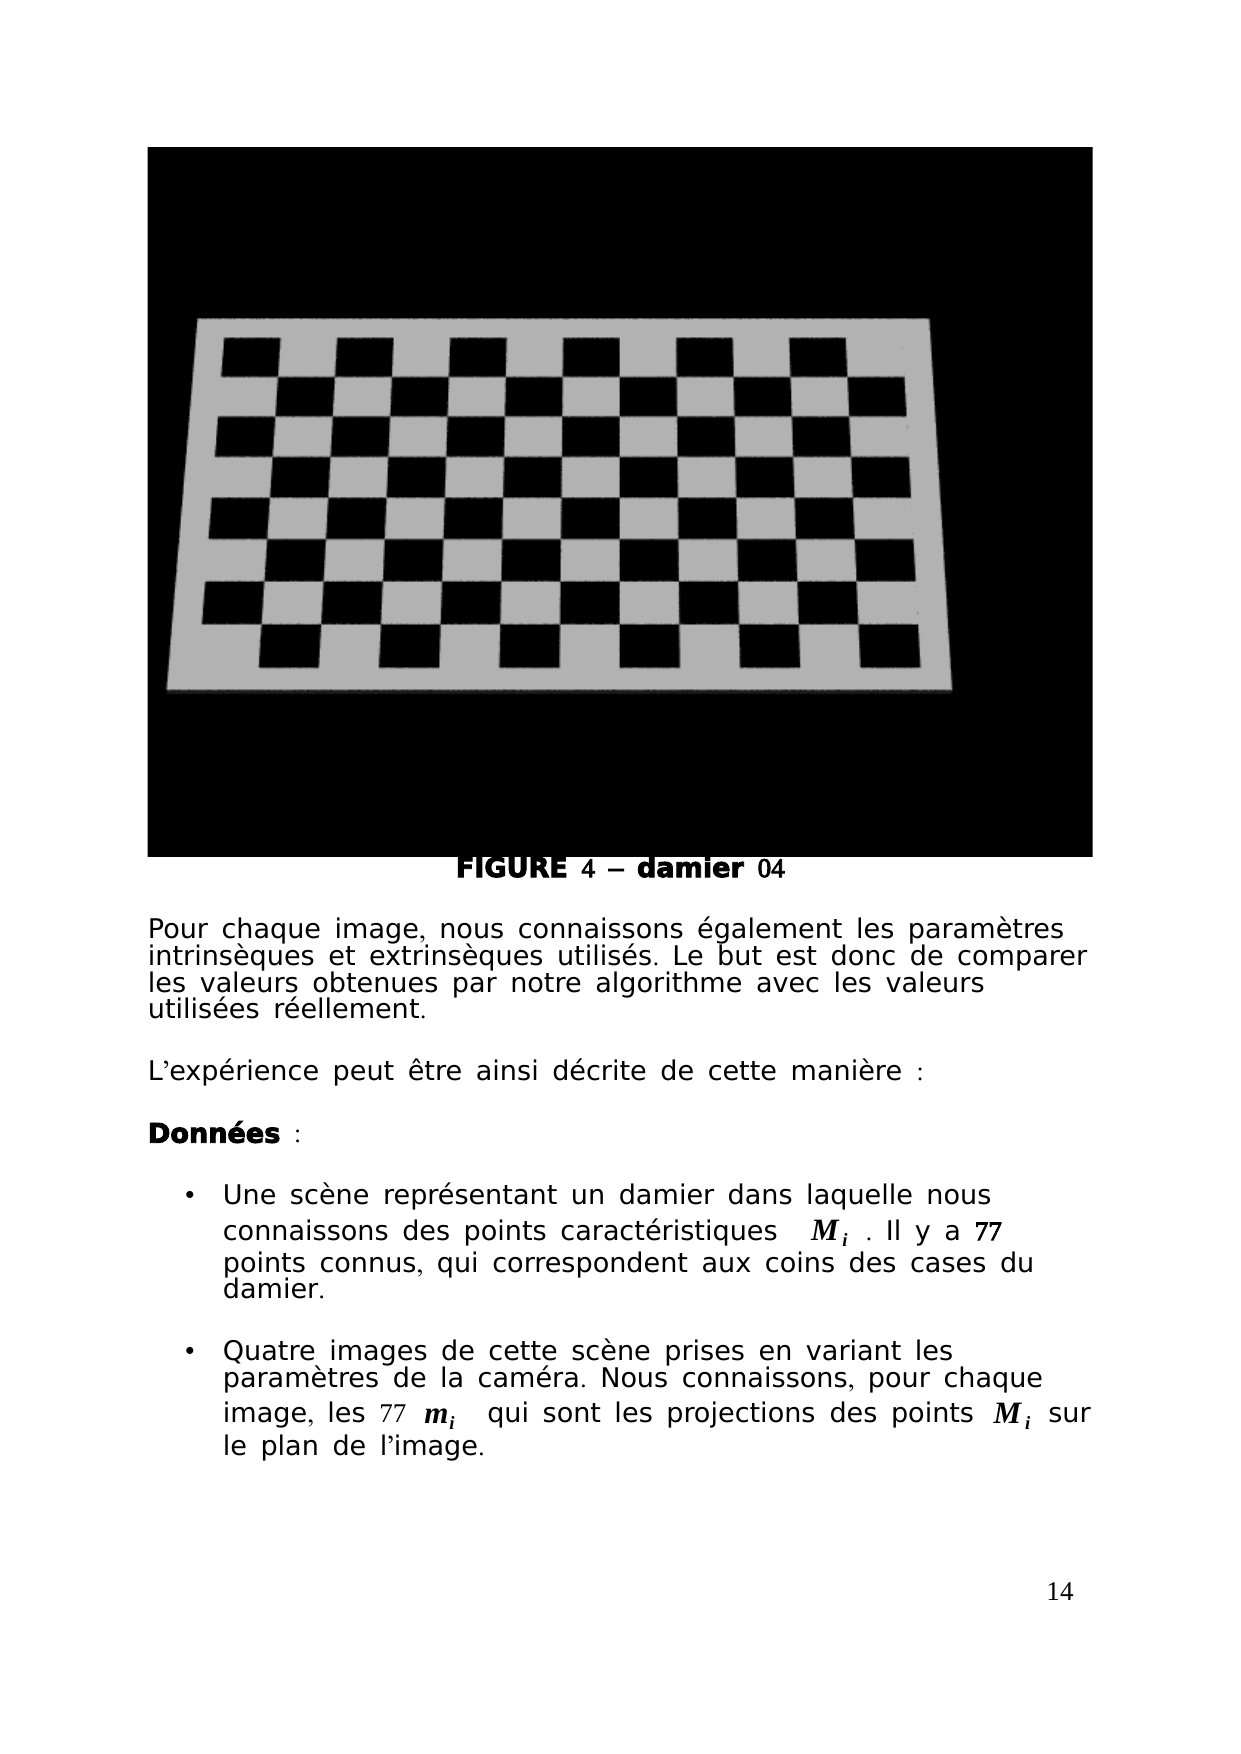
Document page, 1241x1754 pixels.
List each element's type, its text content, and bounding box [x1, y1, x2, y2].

text Pour chaque image, nous connaissons également les paramètres intrinsèques et extrinsèques utilisés. Le but est donc de comparer les valeurs obtenues par notre algorithme avec les valeurs utilisées réellement. [148, 920, 1093, 1024]
text Données : [148, 1124, 1093, 1148]
list Une scène représentant un damier dans laquelle nous connaissons des points caractéristiques . Il y a 77 points connus, qui correspondent aux coins des cases du damier. [185, 1186, 1093, 1305]
text FIGURE 4 – damier 04 [148, 857, 1093, 883]
list Quatre images de cette scène prises en variant les paramètres de la caméra. Nous connaissons, pour chaque image, les 77 qui sont les projections des pointssur le plan de l’image. [185, 1342, 1093, 1461]
picture [147, 147, 1093, 857]
text L’expérience peut être ainsi décrite de cette manière : [148, 1062, 1093, 1087]
